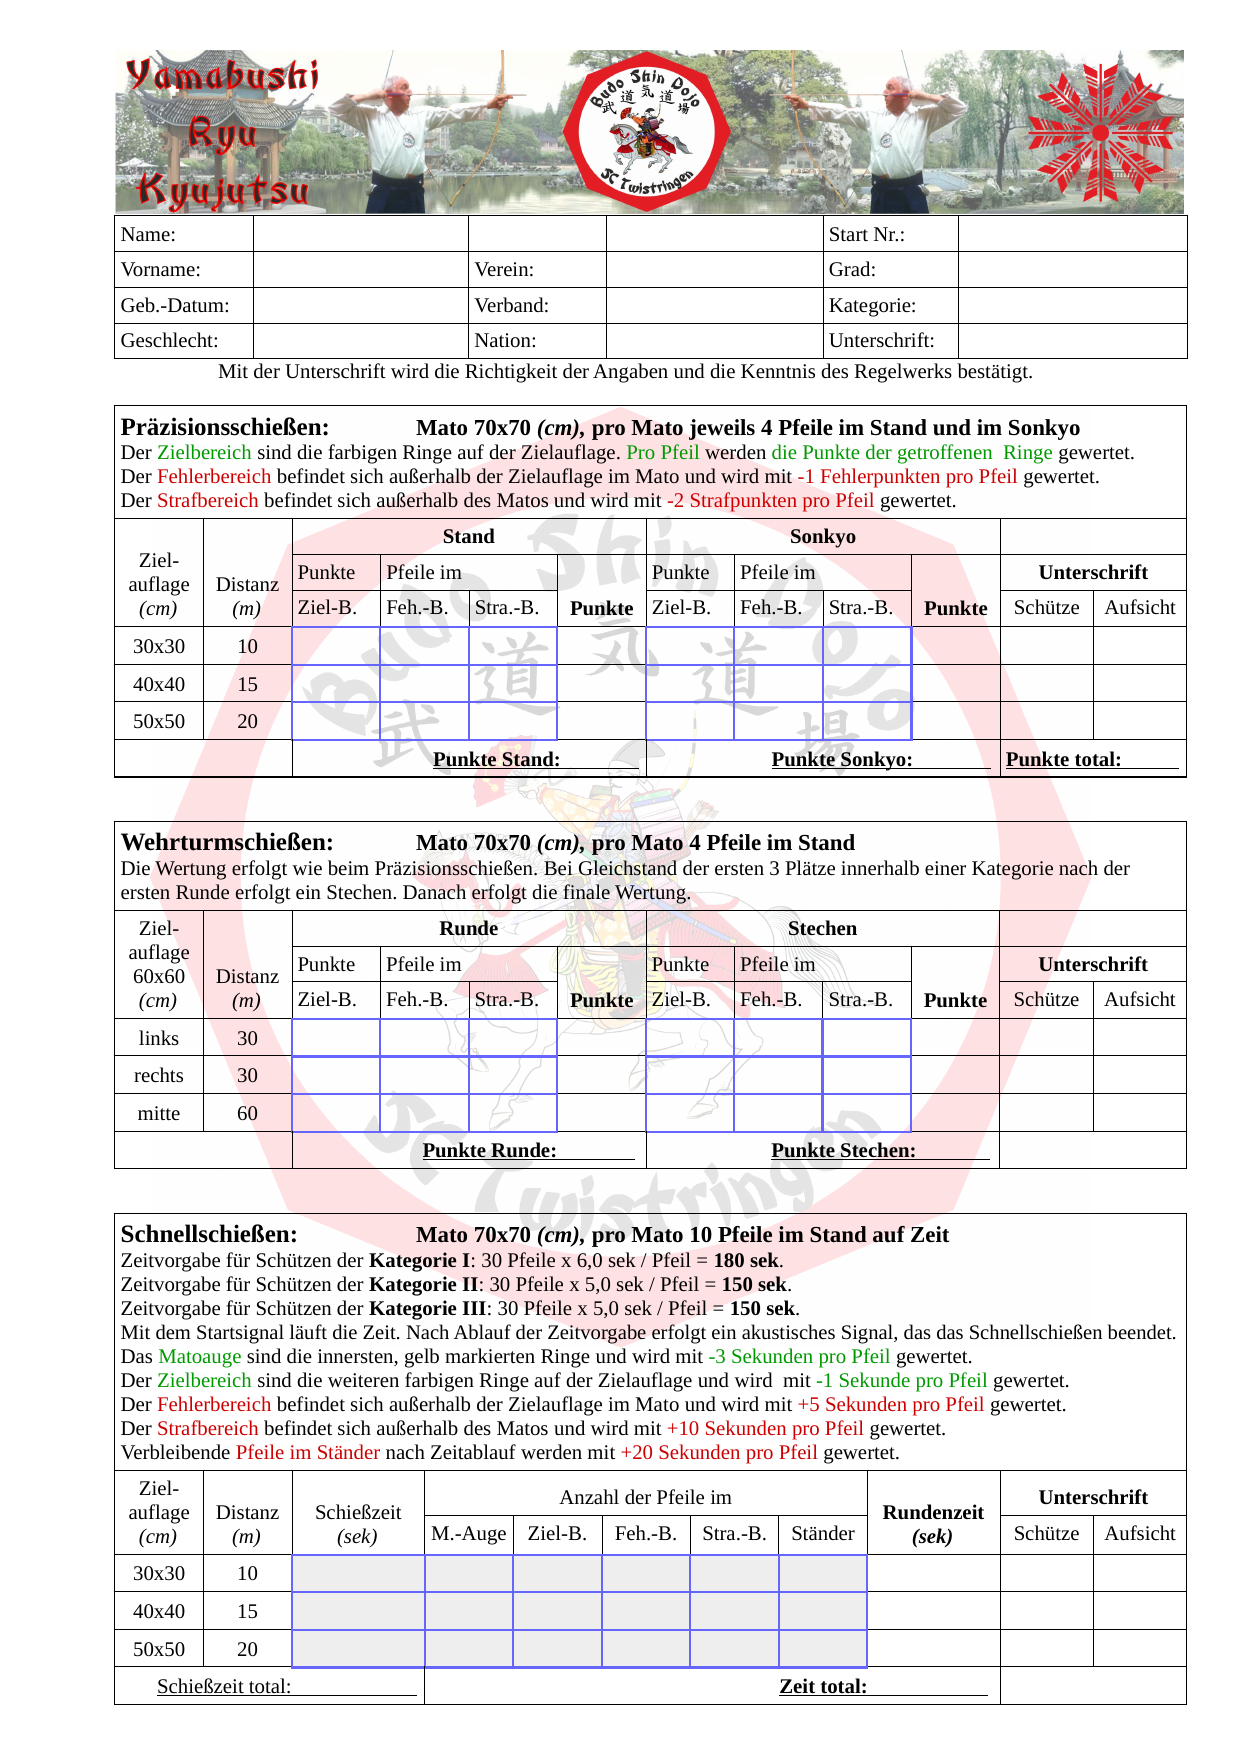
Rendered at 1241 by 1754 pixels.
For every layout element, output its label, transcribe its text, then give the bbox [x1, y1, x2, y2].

table_cell Ziel-auflage 60x60 (cm) [115, 911, 148, 1018]
table_cell [254, 252, 468, 287]
table_cell Schütze [1001, 1516, 1093, 1553]
table_cell [1094, 1094, 1186, 1131]
table_cell Unterschrift [1093, 555, 1186, 589]
table_cell [426, 1556, 512, 1591]
table_cell [293, 1556, 424, 1591]
table_cell [293, 1593, 424, 1629]
table_cell Geschlecht: [115, 324, 253, 358]
table_cell Verband: [469, 288, 606, 322]
table_cell [603, 1593, 689, 1629]
table_cell Unterschrift [1093, 947, 1186, 981]
table_cell [1094, 702, 1186, 739]
table_header Präzisionsschießen: Mato 70x70 (cm), pro Mato jeweils 4 Pfeile im Stand und im Sonkyo Der Zielbereich sind die farbigen Ringe auf der Zielauflage. Pro Pfeil werden die Punkte der getroffenen Ringe gewertet. Der Fehlerbereich befindet sich außerhalb der Zielauflage im Mato und wird mit -1 Fehlerpunkten pro Pfeil gewertet. Der Strafbereich befindet sich außerhalb des Matos und wird mit -2 Strafpunkten pro Pfeil gewertet. [1093, 406, 1186, 518]
table_cell Unterschrift [1001, 1471, 1186, 1515]
table_cell Rundenzeit (sek) [868, 1471, 1000, 1553]
table_cell Verein: [469, 252, 606, 287]
table_cell Grad: [824, 252, 958, 287]
table_cell [780, 1631, 866, 1666]
table_cell [868, 1630, 1000, 1666]
table_cell 30x30 [115, 1555, 203, 1591]
table_cell 30x30 [115, 627, 148, 664]
table_cell [780, 1593, 866, 1629]
table_cell [1093, 519, 1186, 554]
table_cell [254, 324, 468, 358]
table_cell [780, 1556, 866, 1591]
table_cell [1093, 1132, 1186, 1168]
table_cell Zeit total: [425, 1667, 1000, 1704]
table_header [607, 216, 823, 251]
table_cell [1001, 1555, 1093, 1591]
table_cell [1094, 1630, 1186, 1666]
table_cell Distanz (m) [204, 1471, 292, 1553]
table_cell [514, 1593, 601, 1629]
table_cell Ziel-auflage (cm) [115, 519, 148, 626]
table_header Schnellschießen: Mato 70x70 (cm), pro Mato 10 Pfeile im Stand auf Zeit Zeitvorgabe für Schützen der Kategorie I: 30 Pfeile x 6,0 sek / Pfeil = 180 sek. Zeitvorgabe für Schützen der Kategorie II: 30 Pfeile x 5,0 sek / Pfeil = 150 sek. Zeitvorgabe für Schützen der Kategorie III: 30 Pfeile x 5,0 sek / Pfeil = 150 sek. Mit dem Startsignal läuft die Zeit. Nach Ablauf der Zeitvorgabe erfolgt ein akustisches Signal, das das Schnellschießen beendet. Das Matoauge sind die innersten, gelb markierten Ringe und wird mit -3 Sekunden pro Pfeil gewertet. Der Zielbereich sind die weiteren farbigen Ringe auf der Zielauflage und wird mit -1 Sekunde pro Pfeil gewertet. Der Fehlerbereich befindet sich außerhalb der Zielauflage im Mato und wird mit +5 Sekunden pro Pfeil gewertet. Der Strafbereich befindet sich außerhalb des Matos und wird mit +10 Sekunden pro Pfeil gewertet. Verbleibende Pfeile im Ständer nach Zeitablauf werden mit +20 Sekunden pro Pfeil gewertet. [115, 1214, 1186, 1470]
table_cell [1094, 1056, 1186, 1093]
table_cell [607, 252, 823, 287]
table_cell Schießzeit total: [115, 1667, 424, 1704]
table_cell [115, 1132, 148, 1168]
table_cell [607, 288, 823, 322]
table_cell [959, 252, 1187, 287]
table_cell [603, 1631, 689, 1666]
table_cell [1001, 1592, 1093, 1629]
table_cell [293, 1631, 424, 1666]
table_cell [603, 1556, 689, 1591]
table_cell 10 [204, 1555, 291, 1591]
table_cell Nation: [469, 324, 606, 358]
table_cell [868, 1592, 1000, 1629]
table_cell Stra.-B. [691, 1516, 778, 1553]
table_cell Aufsicht [1094, 1516, 1186, 1553]
table_header Start Nr.: [824, 216, 958, 251]
table_header Name: [115, 216, 253, 251]
table_cell mitte [115, 1094, 148, 1131]
table_cell Aufsicht [1094, 982, 1186, 1018]
table_cell [1094, 1592, 1186, 1629]
table_cell [254, 288, 468, 322]
table_cell Kategorie: [824, 288, 958, 322]
table_cell Anzahl der Pfeile im [425, 1471, 867, 1515]
table_cell Schießzeit (sek) [293, 1471, 424, 1553]
table_header [959, 216, 1187, 251]
table_cell Ziel-auflage (cm) [115, 1471, 203, 1553]
table_header [254, 216, 468, 251]
table_cell Unterschrift: [824, 324, 958, 358]
table_cell Geb.-Datum: [115, 288, 253, 322]
table_cell [607, 324, 823, 358]
table_header [469, 216, 606, 251]
table_cell M.-Auge [425, 1516, 513, 1553]
table_cell 50x50 [115, 1630, 203, 1666]
table_cell [426, 1593, 512, 1629]
table_cell [1094, 1555, 1186, 1591]
table_cell 50x50 [115, 702, 148, 739]
table_cell [1094, 665, 1186, 701]
table_cell links [115, 1019, 148, 1055]
table_cell [868, 1555, 1000, 1591]
table_cell Ziel-B. [514, 1516, 602, 1553]
table_cell [115, 740, 148, 776]
table_cell 15 [204, 1592, 291, 1629]
table_cell [1094, 1019, 1186, 1055]
text Mit der Unterschrift wird die Richtigkeit der Angaben und die Kenntnis des Regelwerks bestätigt. [128, 359, 1123, 383]
table_cell [1001, 1630, 1093, 1666]
table_cell [1093, 911, 1186, 946]
table_cell Vorname: [115, 252, 253, 287]
table_cell [691, 1631, 778, 1666]
table_cell [959, 324, 1187, 358]
table_cell 40x40 [115, 1592, 203, 1629]
table_cell [1094, 627, 1186, 664]
table_cell [959, 288, 1187, 322]
table_cell Feh.-B. [603, 1516, 690, 1553]
table_cell [691, 1556, 778, 1591]
table_cell Punkte total: [1093, 740, 1186, 776]
table_cell [426, 1631, 512, 1666]
picture [115, 50, 1184, 214]
table_cell [514, 1631, 601, 1666]
table_cell 40x40 [115, 665, 148, 701]
table_cell [1001, 1667, 1186, 1704]
table_cell Ständer [779, 1516, 867, 1553]
table_cell Aufsicht [1094, 591, 1186, 626]
table_cell [691, 1593, 778, 1629]
table_cell rechts [115, 1056, 148, 1093]
table_cell 20 [204, 1630, 291, 1666]
table_cell [514, 1556, 601, 1591]
table_header Wehrturmschießen: Mato 70x70 (cm), pro Mato 4 Pfeile im Stand Die Wertung erfolgt wie beim Präzisionsschießen. Bei Gleichstand der ersten 3 Plätze innerhalb einer Kategorie nach der ersten Runde erfolgt ein Stechen. Danach erfolgt die finale Wertung. [1093, 822, 1186, 910]
